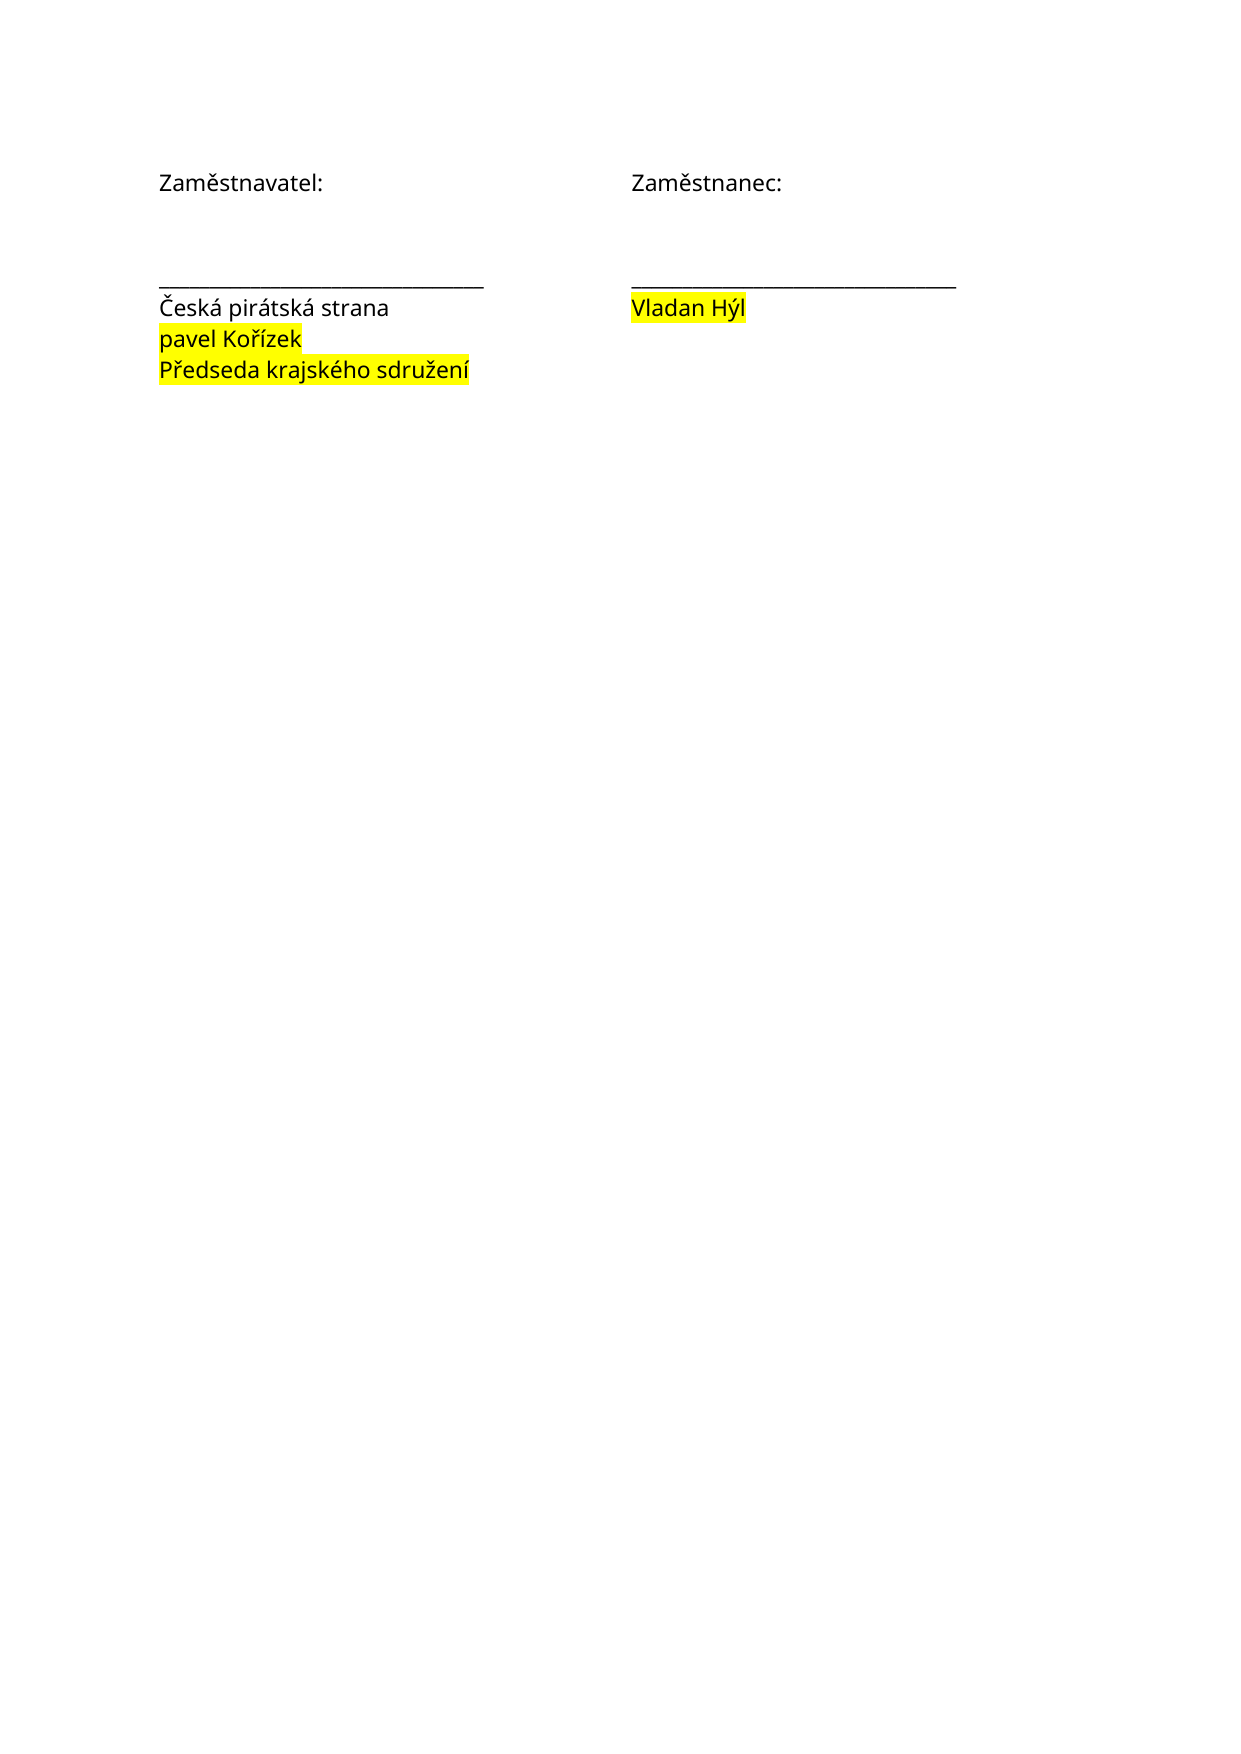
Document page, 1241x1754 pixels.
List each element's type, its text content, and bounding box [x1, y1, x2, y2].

table_header Zaměstnavatel: ________________________________ Česká pirátská strana pavel Kořízek Předseda krajského sdružení [148, 167, 620, 385]
table_header Zaměstnanec: ________________________________ Vladan Hýl [620, 167, 1093, 385]
